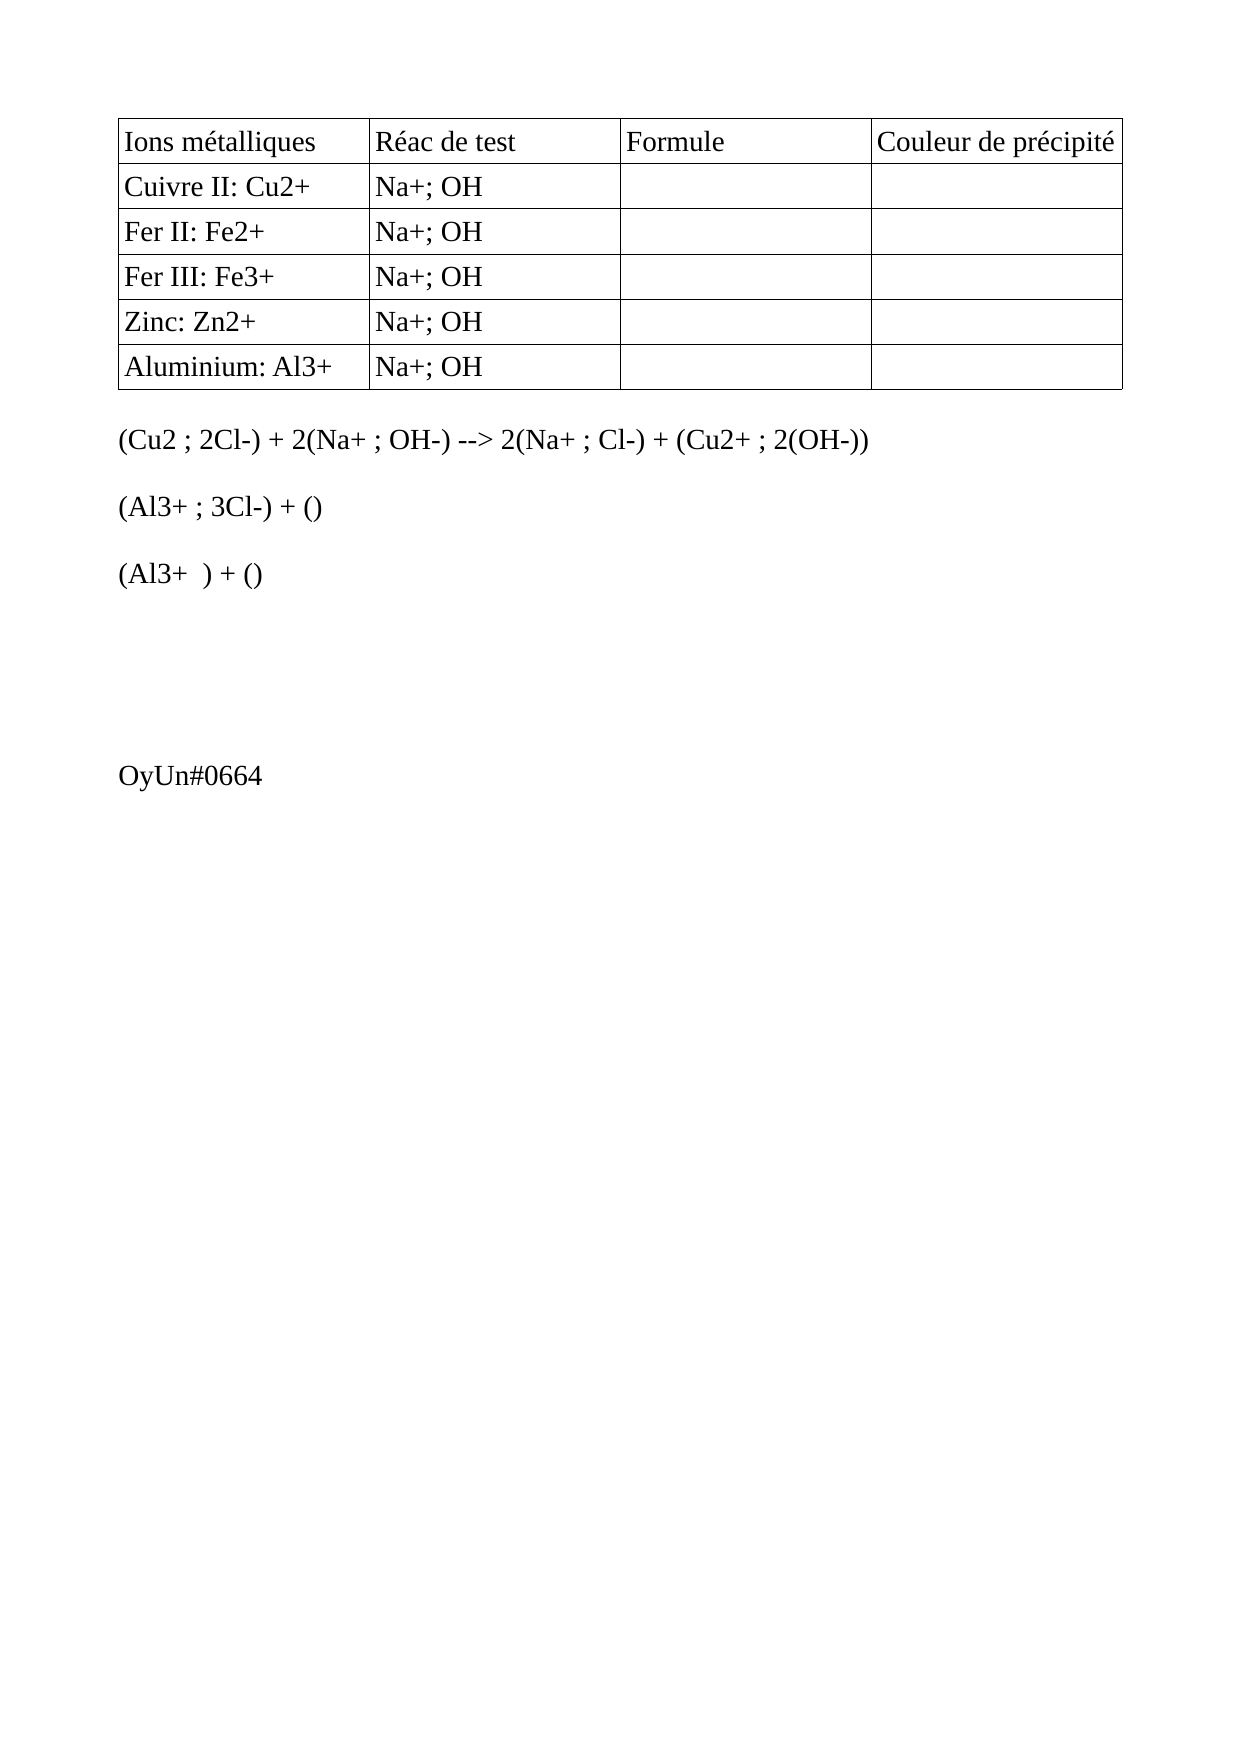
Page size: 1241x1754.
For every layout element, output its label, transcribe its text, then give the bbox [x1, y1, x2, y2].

table_header Ions métalliques [119, 119, 369, 163]
table_cell Cuivre II: Cu2+ [119, 164, 369, 208]
table_cell Na+; OH [370, 164, 620, 208]
table_cell [621, 255, 871, 298]
table_cell [621, 300, 871, 344]
table_cell [621, 164, 871, 208]
table_cell Zinc: Zn2+ [119, 300, 369, 344]
table_header Couleur de précipité [872, 119, 1122, 163]
table_cell Na+; OH [370, 255, 620, 298]
table_header Formule [621, 119, 871, 163]
table_cell [872, 164, 1122, 208]
table_cell [872, 255, 1122, 298]
text (Al3+ ; 3Cl-) + () [118, 489, 1122, 523]
table_cell Fer II: Fe2+ [119, 209, 369, 253]
table_cell [621, 345, 871, 389]
table_cell [872, 345, 1122, 389]
table_cell Na+; OH [370, 345, 620, 389]
table_cell [872, 300, 1122, 344]
table_cell Aluminium: Al3+ [119, 345, 369, 389]
table_cell Na+; OH [370, 300, 620, 344]
table_cell Na+; OH [370, 209, 620, 253]
table_cell [621, 209, 871, 253]
text (Al3+ ) + () [118, 557, 1122, 590]
text (Cu2 ; 2Cl-) + 2(Na+ ; OH-) --> 2(Na+ ; Cl-) + (Cu2+ ; 2(OH-)) [118, 422, 1122, 456]
table_header Réac de test [370, 119, 620, 163]
table_cell [872, 209, 1122, 253]
table_cell Fer III: Fe3+ [119, 255, 369, 298]
text OyUn#0664 [118, 758, 1122, 791]
